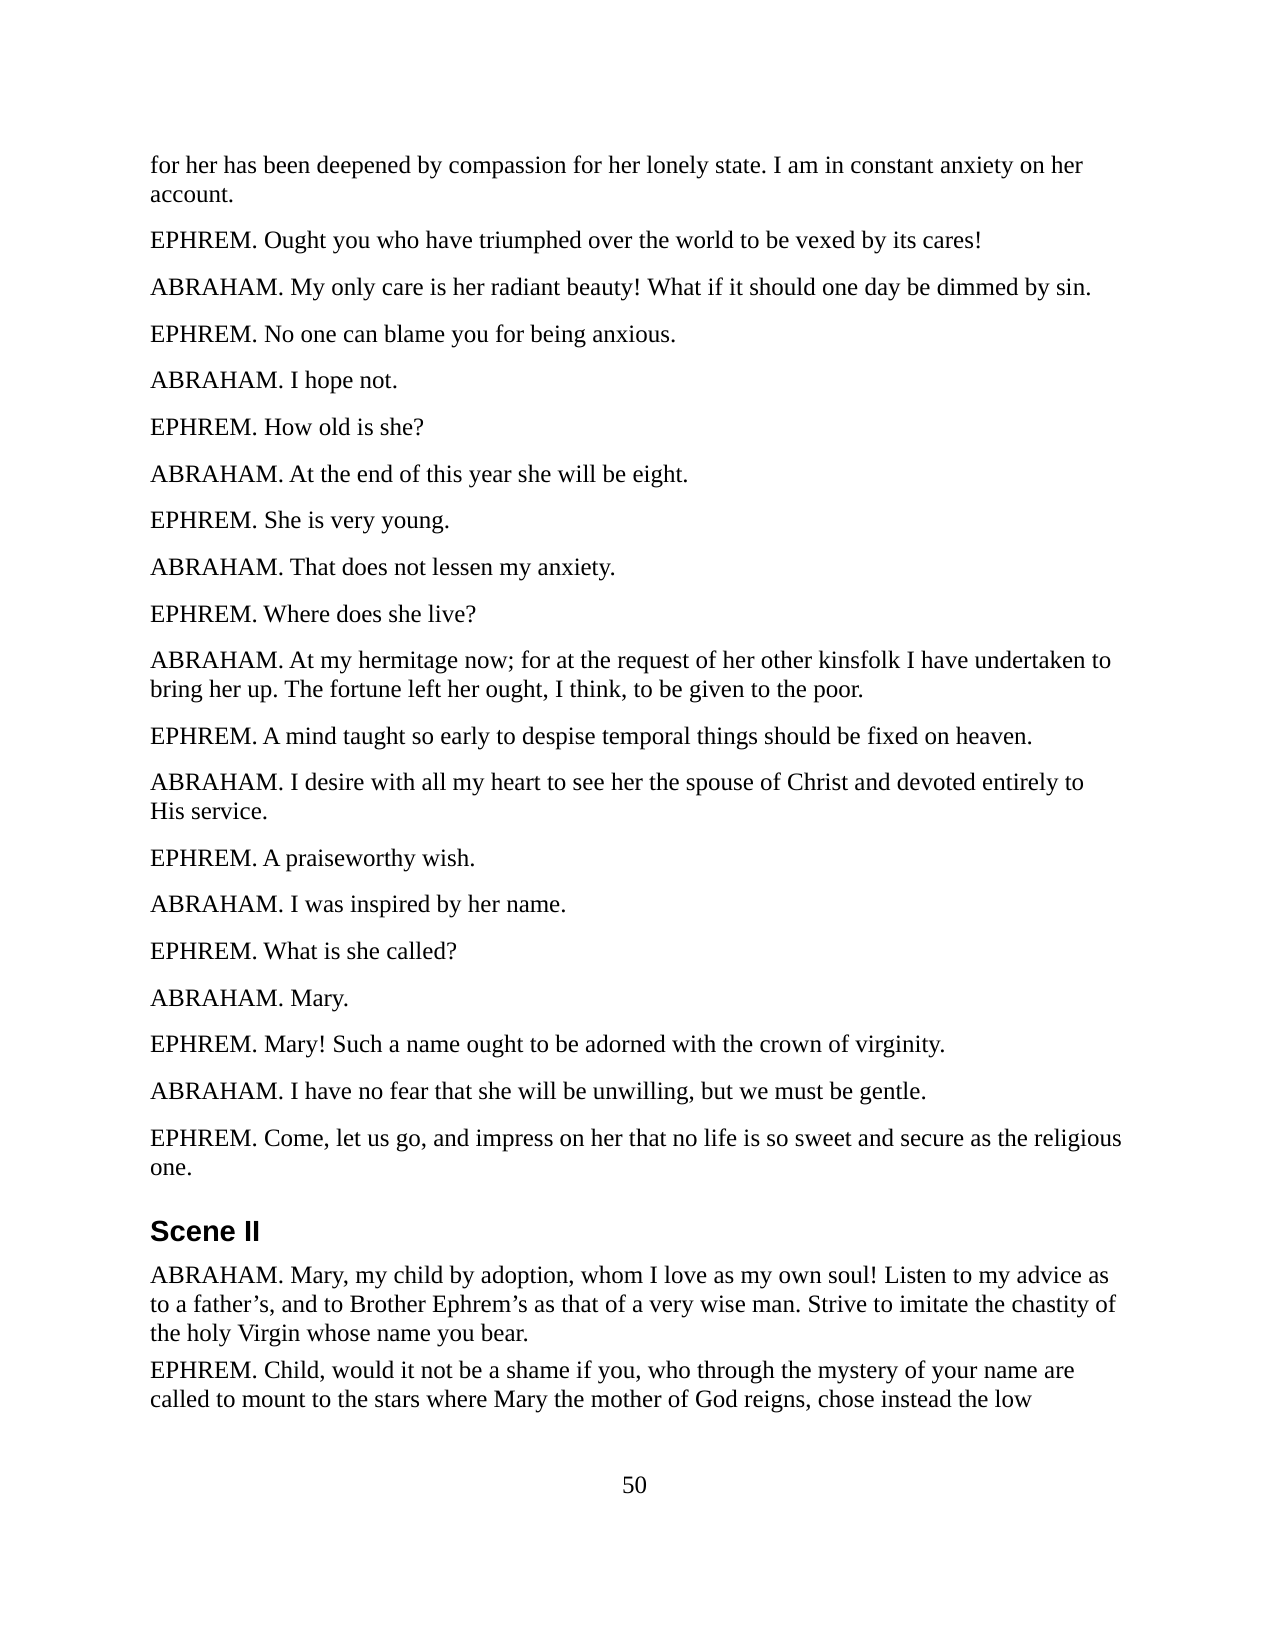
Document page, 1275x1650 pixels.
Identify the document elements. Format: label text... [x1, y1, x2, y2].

text ABRAHAM. I was inspired by her name. [150, 889, 1125, 918]
text EPHREM. How old is she? [150, 412, 1125, 441]
subtitle Scene II [150, 1214, 1125, 1248]
text EPHREM. What is she called? [150, 936, 1125, 965]
text ABRAHAM. I desire with all my heart to see her the spouse of Christ and devoted entirely to His service. [150, 767, 1125, 825]
text ABRAHAM. At my hermitage now; for at the request of her other kinsfolk I have undertaken to bring her up. The fortune left her ought, I think, to be given to the poor. [150, 645, 1125, 703]
text ABRAHAM. Mary. [150, 983, 1125, 1012]
text for her has been deepened by compassion for her lonely state. I am in constant anxiety on her account. [150, 150, 1125, 207]
text EPHREM. A praiseworthy wish. [150, 843, 1125, 872]
text EPHREM. Ought you who have triumphed over the world to be vexed by its cares! [150, 225, 1125, 254]
text ABRAHAM. I have no fear that she will be unwilling, but we must be gentle. [150, 1076, 1125, 1105]
text EPHREM. No one can blame you for being anxious. [150, 319, 1125, 347]
text ABRAHAM. My only care is her radiant beauty! What if it should one day be dimmed by sin. [150, 272, 1125, 301]
text EPHREM. She is very young. [150, 505, 1125, 534]
text EPHREM. Child, would it not be a shame if you, who through the mystery of your name are called to mount to the stars where Mary the mother of God reigns, chose instead the low [150, 1356, 1125, 1413]
text EPHREM. Where does she live? [150, 599, 1125, 627]
text ABRAHAM. That does not lessen my anxiety. [150, 552, 1125, 581]
text ABRAHAM. I hope not. [150, 365, 1125, 394]
text EPHREM. Mary! Such a name ought to be adorned with the crown of virginity. [150, 1029, 1125, 1058]
text ABRAHAM. Mary, my child by adoption, whom I love as my own soul! Listen to my advice as to a father’s, and to Brother Ephrem’s as that of a very wise man. Strive to imitate the chastity of the holy Virgin whose name you bear. [150, 1260, 1125, 1347]
text EPHREM. A mind taught so early to despise temporal things should be fixed on heaven. [150, 721, 1125, 749]
text EPHREM. Come, let us go, and impress on her that no life is so sweet and secure as the religious one. [150, 1123, 1125, 1180]
text ABRAHAM. At the end of this year she will be eight. [150, 459, 1125, 487]
